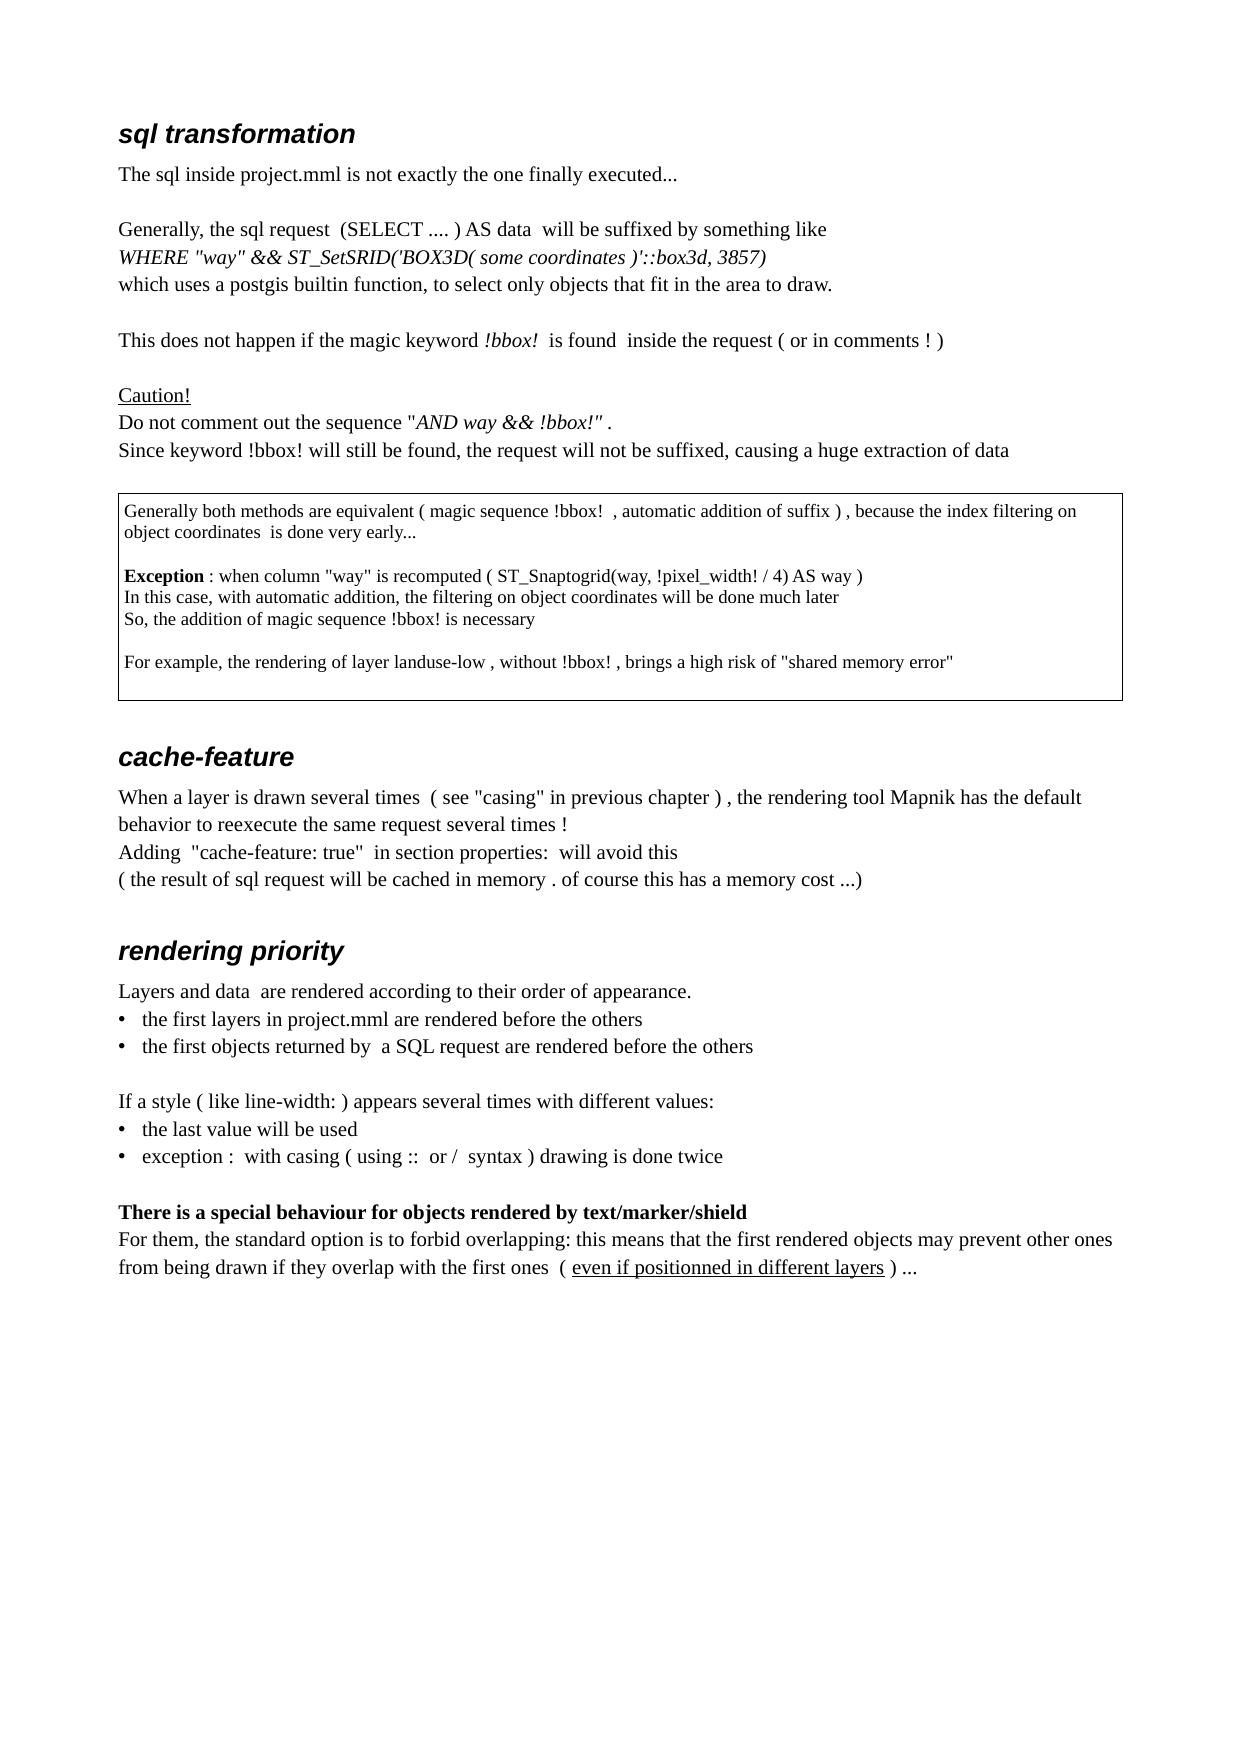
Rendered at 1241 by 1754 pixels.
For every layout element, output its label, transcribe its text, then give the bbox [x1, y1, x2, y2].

subtitle cache-feature [118, 741, 1122, 772]
text Generally, the sql request (SELECT .... ) AS data will be suffixed by something like [118, 217, 1122, 241]
table_header Generally both methods are equivalent ( magic sequence !bbox! , automatic addition of suffix ) , because the index filtering on object coordinates is done very early... Exception : when column "way" is recomputed ( ST_Snaptogrid(way, !pixel_width! / 4) AS way ) In this case, with automatic addition, the filtering on object coordinates will be done much later So, the addition of magic sequence !bbox! is necessary For example, the rendering of layer landuse-low , without !bbox! , brings a high risk of "shared memory error" [119, 494, 1122, 700]
text Since keyword !bbox! will still be found, the request will not be suffixed, causing a huge extraction of data [118, 438, 1122, 462]
text There is a special behaviour for objects rendered by text/marker/shield [118, 1200, 1122, 1224]
list exception : with casing ( using :: or / syntax ) drawing is done twice [118, 1144, 1122, 1168]
text Adding "cache-feature: true" in section properties: will avoid this [118, 840, 1122, 864]
text which uses a postgis builtin function, to select only objects that fit in the area to draw. [118, 272, 1122, 296]
text This does not happen if the magic keyword !bbox! is found inside the request ( or in comments ! ) [118, 327, 1122, 352]
text Do not comment out the sequence "AND way && !bbox!" . [118, 410, 1122, 434]
text When a layer is drawn several times ( see "casing" in previous chapter ) , the rendering tool Mapnik has the default behavior to reexecute the same request several times ! [118, 784, 1122, 836]
list the first objects returned by a SQL request are rendered before the others [118, 1034, 1122, 1058]
subtitle sql transformation [118, 118, 1122, 149]
list the last value will be used [118, 1117, 1122, 1141]
text The sql inside project.mml is not exactly the one finally executed... [118, 162, 1122, 186]
text If a style ( like line-width: ) appears several times with different values: [118, 1089, 1122, 1113]
text Caution! [118, 383, 1122, 407]
list the first layers in project.mml are rendered before the others [118, 1006, 1122, 1031]
subtitle rendering priority [118, 935, 1122, 966]
text Layers and data are rendered according to their order of appearance. [118, 979, 1122, 1003]
text For them, the standard option is to forbid overlapping: this means that the first rendered objects may prevent other ones from being drawn if they overlap with the first ones ( even if positionned in different layers ) ... [118, 1227, 1122, 1279]
text WHERE "way" && ST_SetSRID('BOX3D( some coordinates )'::box3d, 3857) [118, 245, 1122, 269]
text ( the result of sql request will be cached in memory . of course this has a memory cost ...) [118, 867, 1122, 891]
